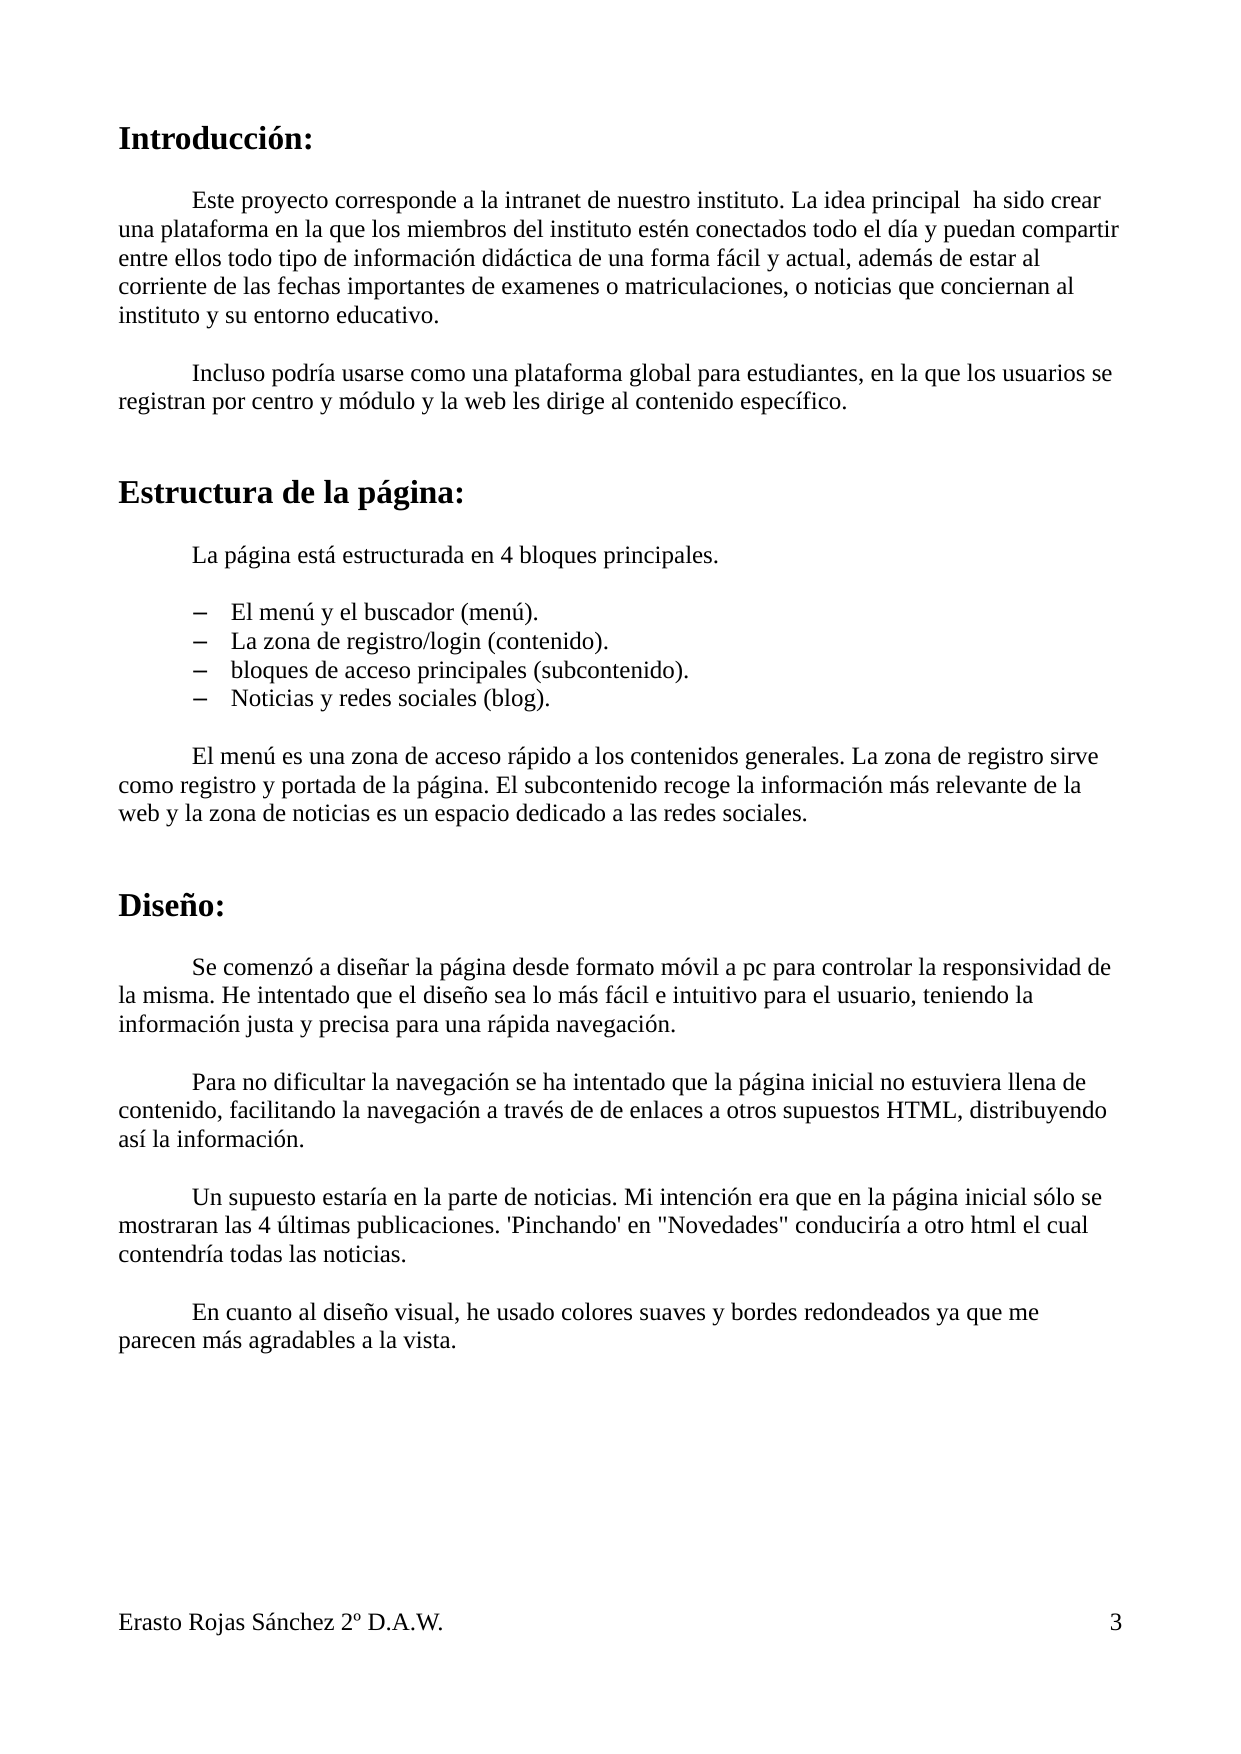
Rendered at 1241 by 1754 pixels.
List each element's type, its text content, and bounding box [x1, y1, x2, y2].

text Un supuesto estaría en la parte de noticias. Mi intención era que en la página inicial sólo se mostraran las 4 últimas publicaciones. 'Pinchando' en "Novedades" conduciría a otro html el cual contendría todas las noticias. [118, 1182, 1122, 1268]
text En cuanto al diseño visual, he usado colores suaves y bordes redondeados ya que me parecen más agradables a la vista. [118, 1297, 1122, 1354]
list El menú y el buscador (menú). [193, 597, 1122, 626]
list La zona de registro/login (contenido). [193, 626, 1122, 655]
text Introducción: [118, 118, 1122, 156]
text Para no dificultar la navegación se ha intentado que la página inicial no estuviera llena de contenido, facilitando la navegación a través de de enlaces a otros supuestos HTML, distribuyendo así la información. [118, 1067, 1122, 1153]
text Diseño: [118, 885, 1122, 923]
list Noticias y redes sociales (blog). [193, 683, 1122, 712]
text Incluso podría usarse como una plataforma global para estudiantes, en la que los usuarios se registran por centro y módulo y la web les dirige al contenido específico. [118, 358, 1122, 415]
text Estructura de la página: [118, 473, 1122, 511]
text Se comenzó a diseñar la página desde formato móvil a pc para controlar la responsividad de la misma. He intentado que el diseño sea lo más fácil e intuitivo para el usuario, teniendo la información justa y precisa para una rápida navegación. [118, 952, 1122, 1038]
text Este proyecto corresponde a la intranet de nuestro instituto. La idea principal ha sido crear una plataforma en la que los miembros del instituto estén conectados todo el día y puedan compartir entre ellos todo tipo de información didáctica de una forma fácil y actual, además de estar al corriente de las fechas importantes de examenes o matriculaciones, o noticias que conciernan al instituto y su entorno educativo. [118, 185, 1122, 329]
list bloques de acceso principales (subcontenido). [193, 655, 1122, 683]
text El menú es una zona de acceso rápido a los contenidos generales. La zona de registro sirve como registro y portada de la página. El subcontenido recoge la información más relevante de la web y la zona de noticias es un espacio dedicado a las redes sociales. [118, 741, 1122, 827]
text La página está estructurada en 4 bloques principales. [118, 540, 1122, 568]
